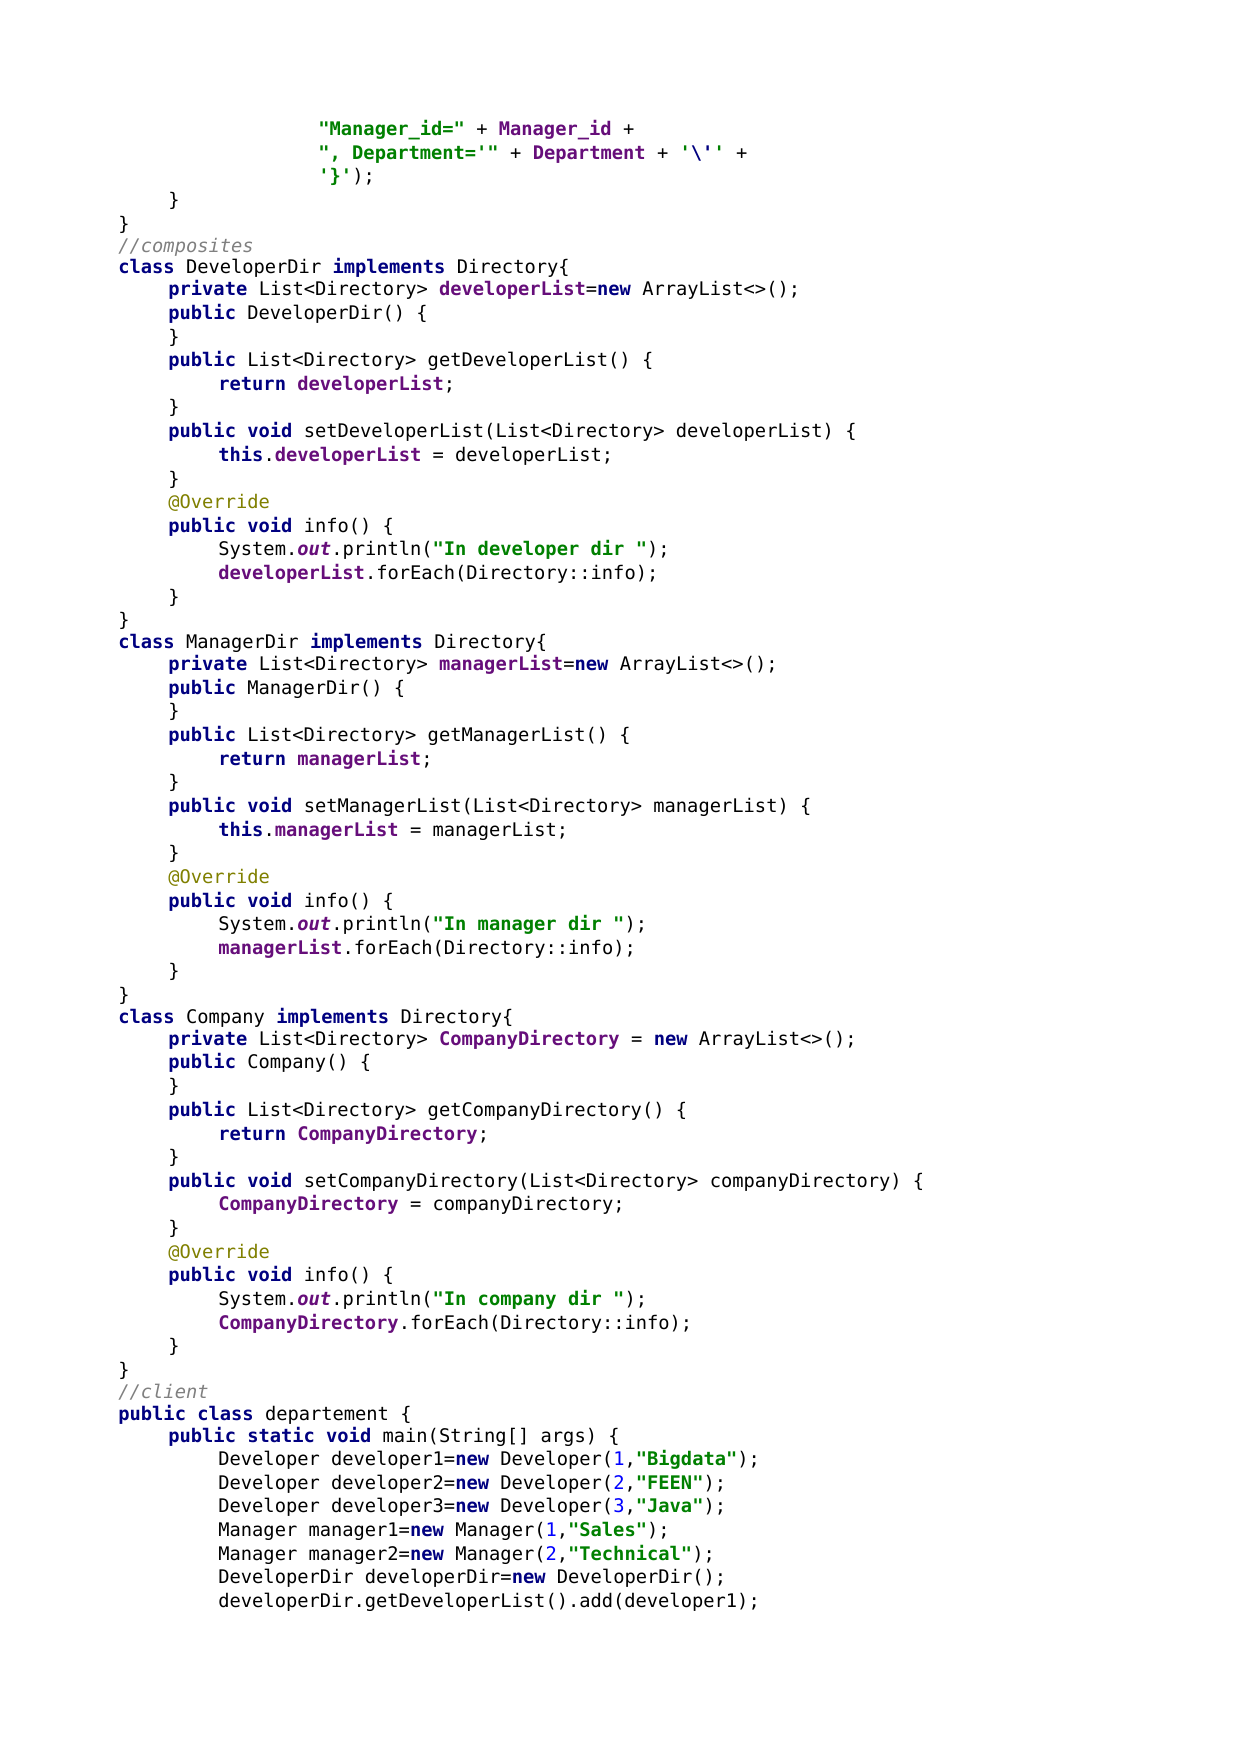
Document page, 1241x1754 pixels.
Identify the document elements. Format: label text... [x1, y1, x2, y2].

text Manager manager2=new Manager(2,"Technical"); [118, 1543, 1122, 1566]
text public void info() { [118, 1264, 1122, 1288]
text } [118, 213, 1122, 234]
text } [118, 586, 1122, 609]
text //composites [118, 234, 1122, 256]
text public List<Directory> getCompanyDirectory() { [118, 1099, 1122, 1122]
text } [118, 609, 1122, 631]
text Developer developer1=new Developer(1,"Bigdata"); [118, 1448, 1122, 1472]
text public List<Directory> getDeveloperList() { [118, 349, 1122, 373]
text } [118, 467, 1122, 491]
text } [118, 984, 1122, 1006]
text this.developerList = developerList; [118, 444, 1122, 467]
text managerList.forEach(Directory::info); [118, 937, 1122, 961]
text @Override [118, 491, 1122, 515]
text } [118, 1335, 1122, 1359]
text return developerList; [118, 373, 1122, 397]
text public Company() { [118, 1052, 1122, 1075]
text private List<Directory> managerList=new ArrayList<>(); [118, 653, 1122, 677]
text } [118, 1146, 1122, 1170]
text System.out.println("In developer dir "); [118, 538, 1122, 562]
text } [118, 771, 1122, 795]
text public static void main(String[] args) { [118, 1424, 1122, 1448]
text } [118, 700, 1122, 724]
text public void setCompanyDirectory(List<Directory> companyDirectory) { [118, 1170, 1122, 1193]
text DeveloperDir developerDir=new DeveloperDir(); [118, 1566, 1122, 1590]
text this.managerList = managerList; [118, 819, 1122, 842]
text public class departement { [118, 1403, 1122, 1424]
text developerList.forEach(Directory::info); [118, 562, 1122, 586]
text } [118, 189, 1122, 213]
text } [118, 961, 1122, 984]
text public void info() { [118, 515, 1122, 538]
text '}'); [118, 165, 1122, 189]
text "Manager_id=" + Manager_id + [118, 118, 1122, 142]
text class ManagerDir implements Directory{ [118, 631, 1122, 653]
text developerDir.getDeveloperList().add(developer1); [118, 1590, 1122, 1614]
text return CompanyDirectory; [118, 1122, 1122, 1146]
text @Override [118, 866, 1122, 889]
text CompanyDirectory.forEach(Directory::info); [118, 1312, 1122, 1335]
text @Override [118, 1241, 1122, 1264]
text } [118, 397, 1122, 420]
text } [118, 1359, 1122, 1381]
text private List<Directory> developerList=new ArrayList<>(); [118, 278, 1122, 302]
text public void setDeveloperList(List<Directory> developerList) { [118, 420, 1122, 444]
text class DeveloperDir implements Directory{ [118, 256, 1122, 278]
text Developer developer2=new Developer(2,"FEEN"); [118, 1472, 1122, 1496]
text CompanyDirectory = companyDirectory; [118, 1193, 1122, 1217]
text } [118, 326, 1122, 349]
text private List<Directory> CompanyDirectory = new ArrayList<>(); [118, 1028, 1122, 1052]
text public ManagerDir() { [118, 677, 1122, 700]
text } [118, 1075, 1122, 1099]
text //client [118, 1381, 1122, 1403]
text Manager manager1=new Manager(1,"Sales"); [118, 1519, 1122, 1543]
text ", Department='" + Department + '\'' + [118, 142, 1122, 165]
text public void setManagerList(List<Directory> managerList) { [118, 795, 1122, 819]
text class Company implements Directory{ [118, 1006, 1122, 1028]
text System.out.println("In manager dir "); [118, 913, 1122, 937]
text } [118, 842, 1122, 866]
text Developer developer3=new Developer(3,"Java"); [118, 1496, 1122, 1519]
text } [118, 1217, 1122, 1241]
text public DeveloperDir() { [118, 302, 1122, 326]
text public void info() { [118, 889, 1122, 913]
text System.out.println("In company dir "); [118, 1288, 1122, 1312]
text return managerList; [118, 748, 1122, 771]
text public List<Directory> getManagerList() { [118, 724, 1122, 748]
